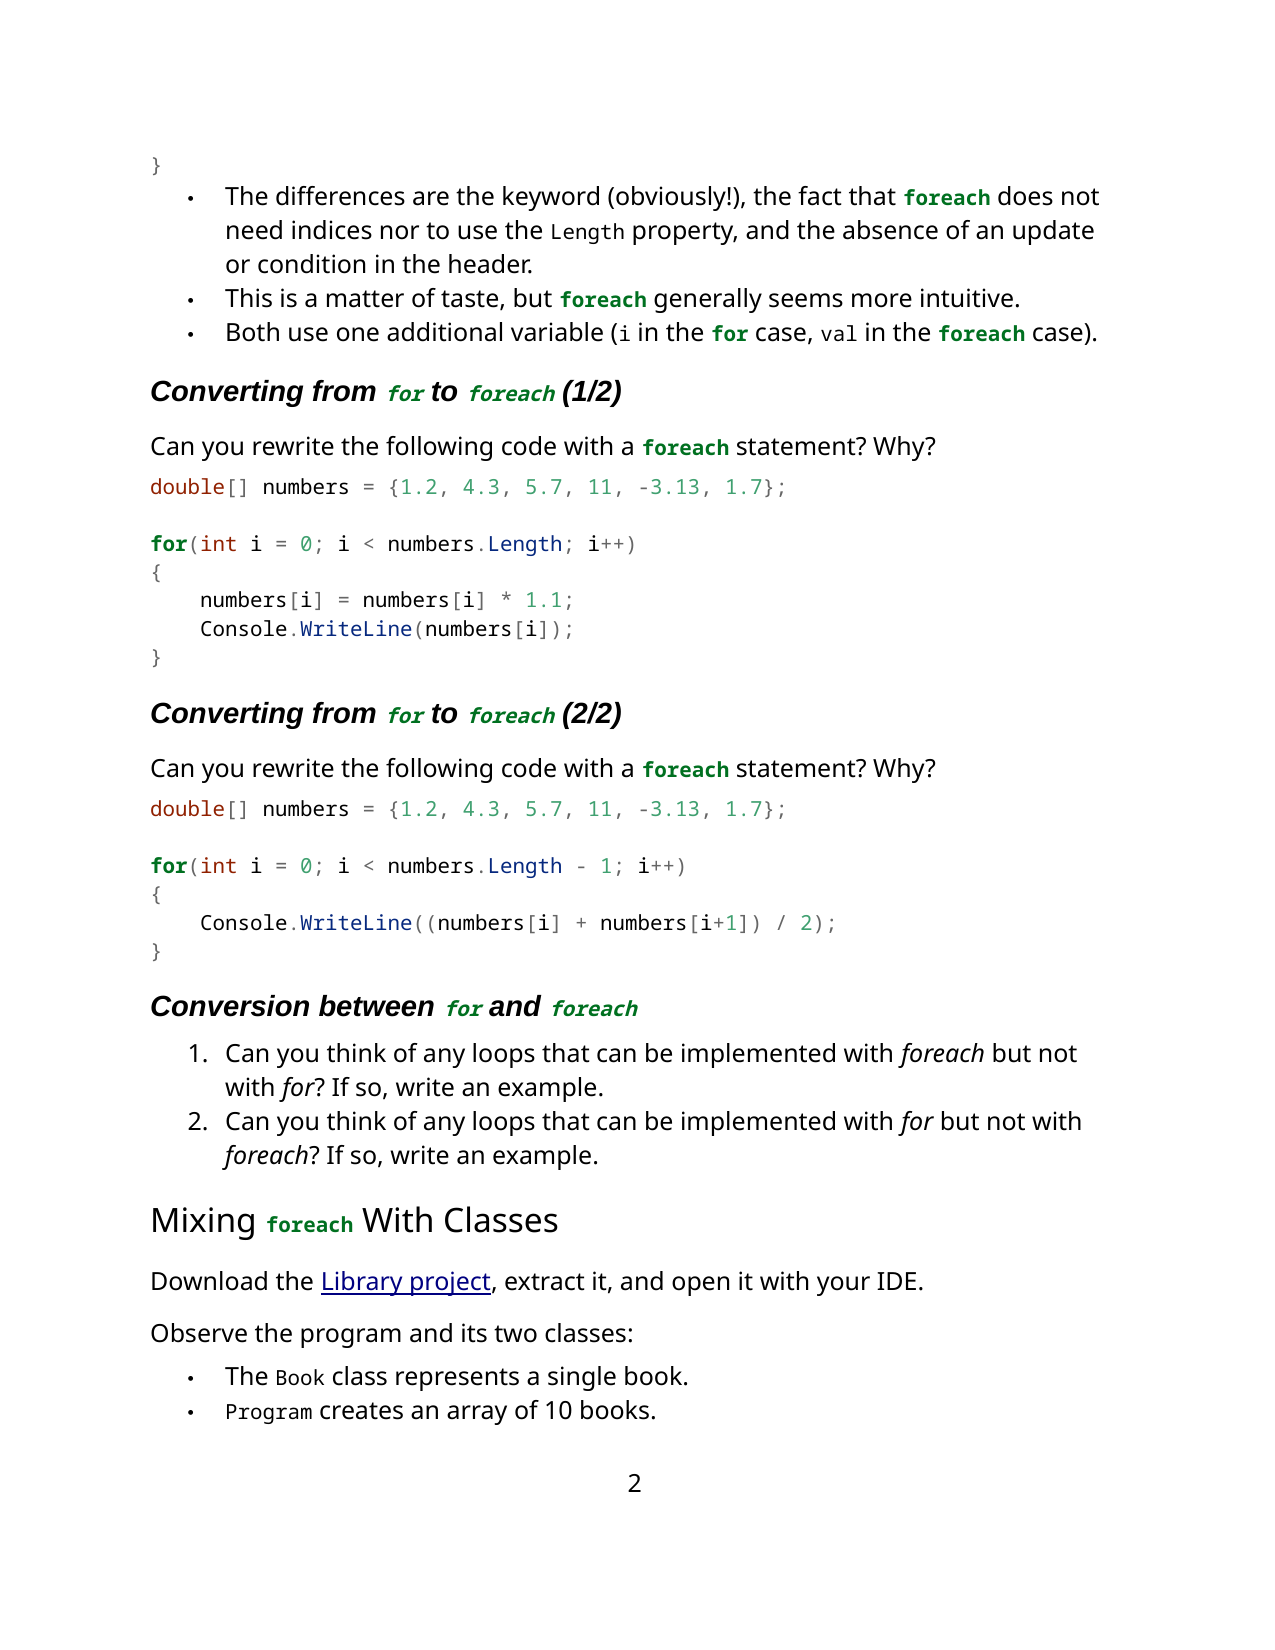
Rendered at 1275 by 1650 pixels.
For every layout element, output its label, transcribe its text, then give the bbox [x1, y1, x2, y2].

text for(int i = 0; i < numbers.Length; i++) [150, 529, 1125, 557]
text for(int i = 0; i < numbers.Length - 1; i++) [150, 851, 1125, 879]
list Program creates an array of 10 books. [187, 1393, 1125, 1427]
text Can you rewrite the following code with a foreach statement? Why? [150, 751, 1125, 785]
text Console.WriteLine((numbers[i] + numbers[i+1]) / 2); [150, 908, 1125, 936]
text Console.WriteLine(numbers[i]); [150, 614, 1125, 642]
subtitle Mixing foreach With Classes [150, 1197, 1125, 1242]
list Both use one additional variable (i in the for case, val in the foreach case). [187, 315, 1125, 349]
text Download the Library project, extract it, and open it with your IDE. [150, 1264, 1125, 1298]
text double[] numbers = {1.2, 4.3, 5.7, 11, -3.13, 1.7}; [150, 472, 1125, 500]
list This is a matter of taste, but foreach generally seems more intuitive. [187, 281, 1125, 315]
subtitle Converting from for to foreach (2/2) [150, 696, 1125, 729]
text Can you rewrite the following code with a foreach statement? Why? [150, 429, 1125, 463]
text { [150, 557, 1125, 586]
text } [150, 150, 1125, 178]
text Observe the program and its two classes: [150, 1316, 1125, 1350]
list Can you think of any loops that can be implemented with foreach but not with for? If so, write an example. [187, 1036, 1125, 1104]
text double[] numbers = {1.2, 4.3, 5.7, 11, -3.13, 1.7}; [150, 794, 1125, 822]
list The Book class represents a single book. [187, 1359, 1125, 1393]
subtitle Converting from for to foreach (1/2) [150, 374, 1125, 407]
text numbers[i] = numbers[i] * 1.1; [150, 586, 1125, 614]
list The differences are the keyword (obviously!), the fact that foreach does not need indices nor to use the Length property, and the absence of an update or condition in the header. [187, 178, 1125, 281]
text } [150, 936, 1125, 964]
subtitle Conversion between for and foreach [150, 989, 1125, 1023]
text } [150, 642, 1125, 671]
list Can you think of any loops that can be implemented with for but not with foreach? If so, write an example. [187, 1104, 1125, 1172]
text { [150, 879, 1125, 908]
